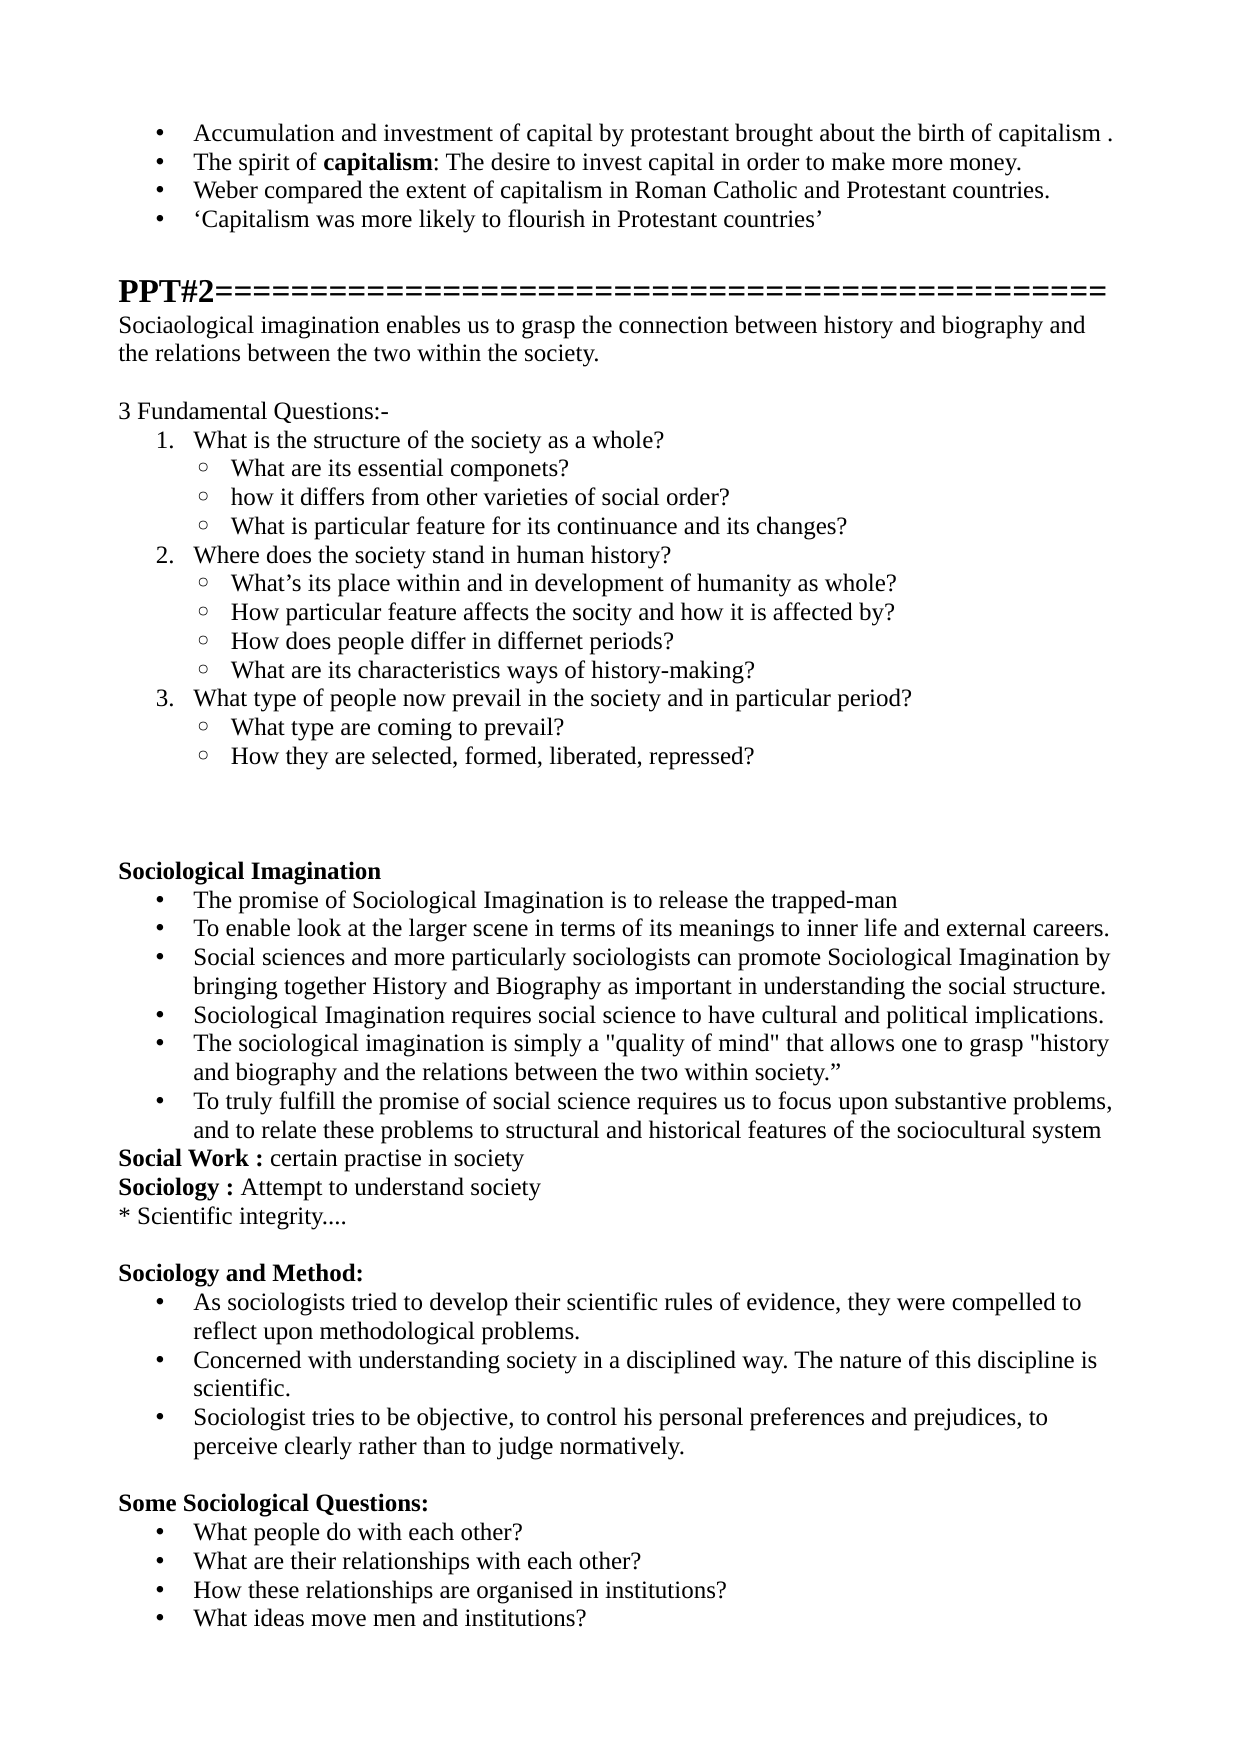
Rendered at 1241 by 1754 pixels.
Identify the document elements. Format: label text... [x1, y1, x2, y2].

list How they are selected, formed, liberated, repressed? [193, 741, 1122, 770]
list As sociologists tried to develop their scientific rules of evidence, they were compelled to reflect upon methodological problems. [156, 1287, 1122, 1345]
list To truly fulfill the promise of social science requires us to focus upon substantive problems, and to relate these problems to structural and historical features of the sociocultural system [156, 1086, 1122, 1143]
list The promise of Sociological Imagination is to release the trapped-man [156, 885, 1122, 913]
list To enable look at the larger scene in terms of its meanings to inner life and external careers. [156, 913, 1122, 942]
list Sociologist tries to be objective, to control his personal preferences and prejudices, to perceive clearly rather than to judge normatively. [156, 1402, 1122, 1460]
list What are its characteristics ways of history-making? [193, 655, 1122, 683]
text Sociaological imagination enables us to grasp the connection between history and biography and the relations between the two within the society. [118, 310, 1122, 367]
list How particular feature affects the socity and how it is affected by? [193, 597, 1122, 626]
list Concerned with understanding society in a disciplined way. The nature of this discipline is scientific. [156, 1345, 1122, 1402]
list Weber compared the extent of capitalism in Roman Catholic and Protestant countries. [156, 176, 1122, 204]
list What’s its place within and in development of humanity as whole? [193, 568, 1122, 597]
list What are their relationships with each other? [156, 1546, 1122, 1575]
list Where does the society stand in human history? [156, 540, 1122, 568]
text Some Sociological Questions: [118, 1488, 1122, 1517]
text * Scientific integrity.... [118, 1201, 1122, 1230]
list What is particular feature for its continuance and its changes? [193, 511, 1122, 540]
list Sociological Imagination requires social science to have cultural and political implications. [156, 1000, 1122, 1028]
text Sociology and Method: [118, 1258, 1122, 1287]
list Social sciences and more particularly sociologists can promote Sociological Imagination by bringing together History and Biography as important in understanding the social structure. [156, 942, 1122, 1000]
list The sociological imagination is simply a "quality of mind" that allows one to grasp "history and biography and the relations between the two within society.” [156, 1028, 1122, 1086]
list What ideas move men and institutions? [156, 1603, 1122, 1632]
list ‘Capitalism was more likely to flourish in Protestant countries’ [156, 204, 1122, 233]
list What people do with each other? [156, 1517, 1122, 1546]
list Accumulation and investment of capital by protestant brought about the birth of capitalism . [156, 118, 1122, 147]
text Sociological Imagination [118, 856, 1122, 885]
text Sociology : Attempt to understand society [118, 1172, 1122, 1201]
list What type of people now prevail in the society and in particular period? [156, 683, 1122, 712]
list What type are coming to prevail? [193, 712, 1122, 741]
list how it differs from other varieties of social order? [193, 482, 1122, 511]
list How these relationships are organised in institutions? [156, 1575, 1122, 1603]
list What are its essential componets? [193, 453, 1122, 482]
text Social Work : certain practise in society [118, 1143, 1122, 1172]
list The spirit of capitalism: The desire to invest capital in order to make more money. [156, 147, 1122, 176]
list What is the structure of the society as a whole? [156, 425, 1122, 453]
list How does people differ in differnet periods? [193, 626, 1122, 655]
text PPT#2=============================================== [118, 271, 1122, 310]
text 3 Fundamental Questions:- [118, 396, 1122, 425]
